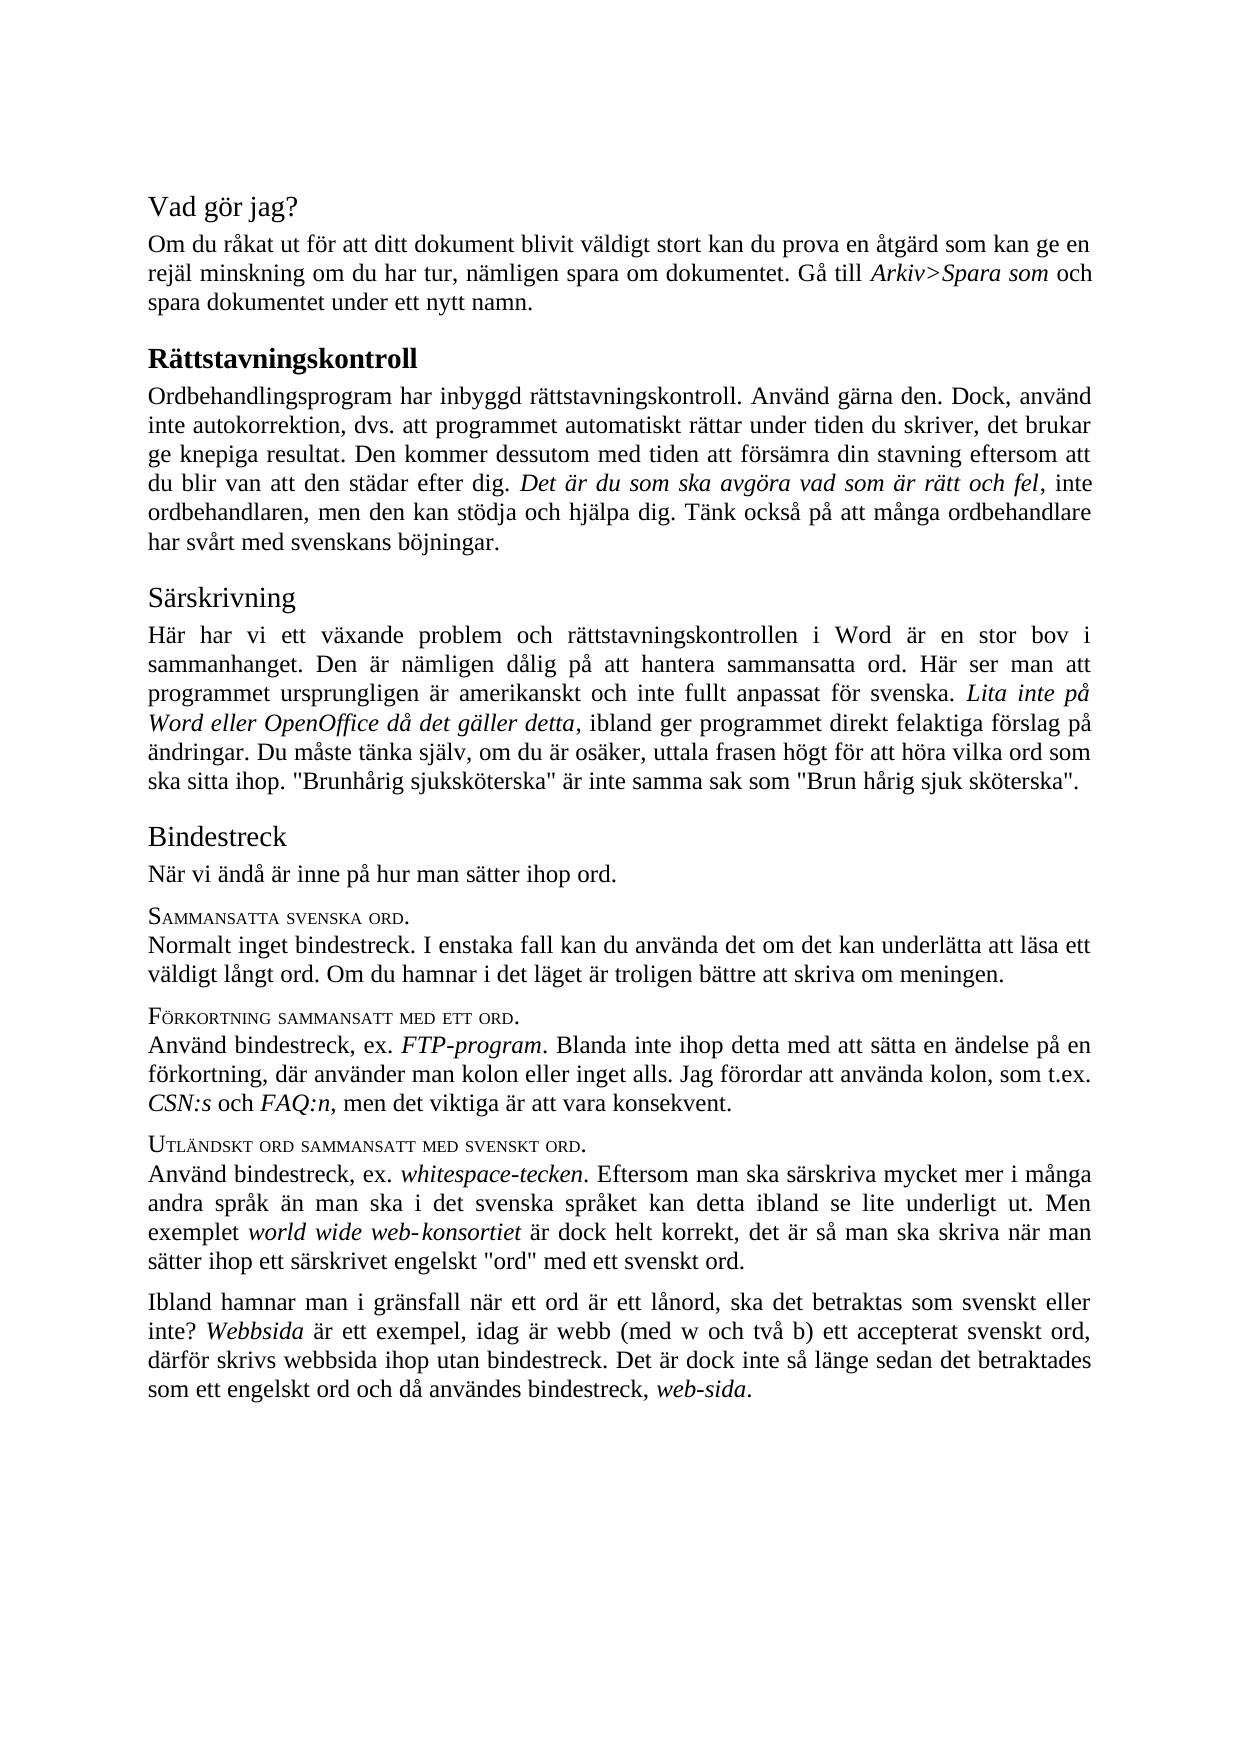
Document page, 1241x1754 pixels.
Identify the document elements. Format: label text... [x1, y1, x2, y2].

text Ibland hamnar man i gränsfall när ett ord är ett lånord, ska det betraktas som svenskt eller inte? Webbsida är ett exempel, idag är webb (med w och två b) ett accepterat svenskt ord, därför skrivs webbsida ihop utan bindestreck. Det är dock inte så länge sedan det betraktades som ett engelskt ord och då användes bindestreck, web-sida. [148, 1287, 1092, 1403]
text Förkortning sammansatt med ett ord. [148, 1001, 1092, 1030]
text Sammansatta svenska ord. [148, 901, 1092, 930]
text Rättstavningskontroll [148, 341, 1092, 375]
text Bindestreck [148, 819, 1092, 853]
text Vad gör jag? [148, 189, 1092, 223]
text Använd bindestreck, ex. FTP-program. Blanda inte ihop detta med att sätta en ändelse på en förkortning, där använder man kolon eller inget alls. Jag förordar att använda kolon, som t.ex. CSN:s och FAQ:n, men det viktiga är att vara konsekvent. [148, 1030, 1092, 1117]
text Använd bindestreck, ex. whitespace-tecken. Eftersom man ska särskriva mycket mer i många andra språk än man ska i det svenska språket kan detta ibland se lite underligt ut. Men exemplet world wide web‑konsortiet är dock helt korrekt, det är så man ska skriva när man sätter ihop ett särskrivet engelskt "ord" med ett svenskt ord. [148, 1158, 1092, 1275]
text Här har vi ett växande problem och rättstavningskontrollen i Word är en stor bov i sammanhanget. Den är nämligen dålig på att hantera sammansatta ord. Här ser man att programmet ursprungligen är amerikanskt och inte fullt anpassat för svenska. Lita inte på Word eller OpenOffice då det gäller detta, ibland ger programmet direkt felaktiga förslag på ändringar. Du måste tänka själv, om du är osäker, uttala frasen högt för att höra vilka ord som ska sitta ihop. "Brunhårig sjuksköterska" är inte samma sak som "Brun hårig sjuk sköterska". [148, 620, 1092, 794]
text Utländskt ord sammansatt med svenskt ord. [148, 1129, 1092, 1158]
text Normalt inget bindestreck. I enstaka fall kan du använda det om det kan underlätta att läsa ett väldigt långt ord. Om du hamnar i det läget är troligen bättre att skriva om meningen. [148, 930, 1092, 988]
text Särskrivning [148, 580, 1092, 614]
text När vi ändå är inne på hur man sätter ihop ord. [148, 859, 1092, 888]
text Om du råkat ut för att ditt dokument blivit väldigt stort kan du prova en åtgärd som kan ge en rejäl minskning om du har tur, nämligen spara om dokumentet. Gå till Arkiv>Spara som och spara dokumentet under ett nytt namn. [148, 229, 1092, 316]
text Ordbehandlingsprogram har inbyggd rättstavningskontroll. Använd gärna den. Dock, använd inte autokorrektion, dvs. att programmet automatiskt rättar under tiden du skriver, det brukar ge knepiga resultat. Den kommer dessutom med tiden att försämra din stavning eftersom att du blir van att den städar efter dig. Det är du som ska avgöra vad som är rätt och fel, inte ordbehandlaren, men den kan stödja och hjälpa dig. Tänk också på att många ordbehandlare har svårt med svenskans böjningar. [148, 381, 1092, 555]
